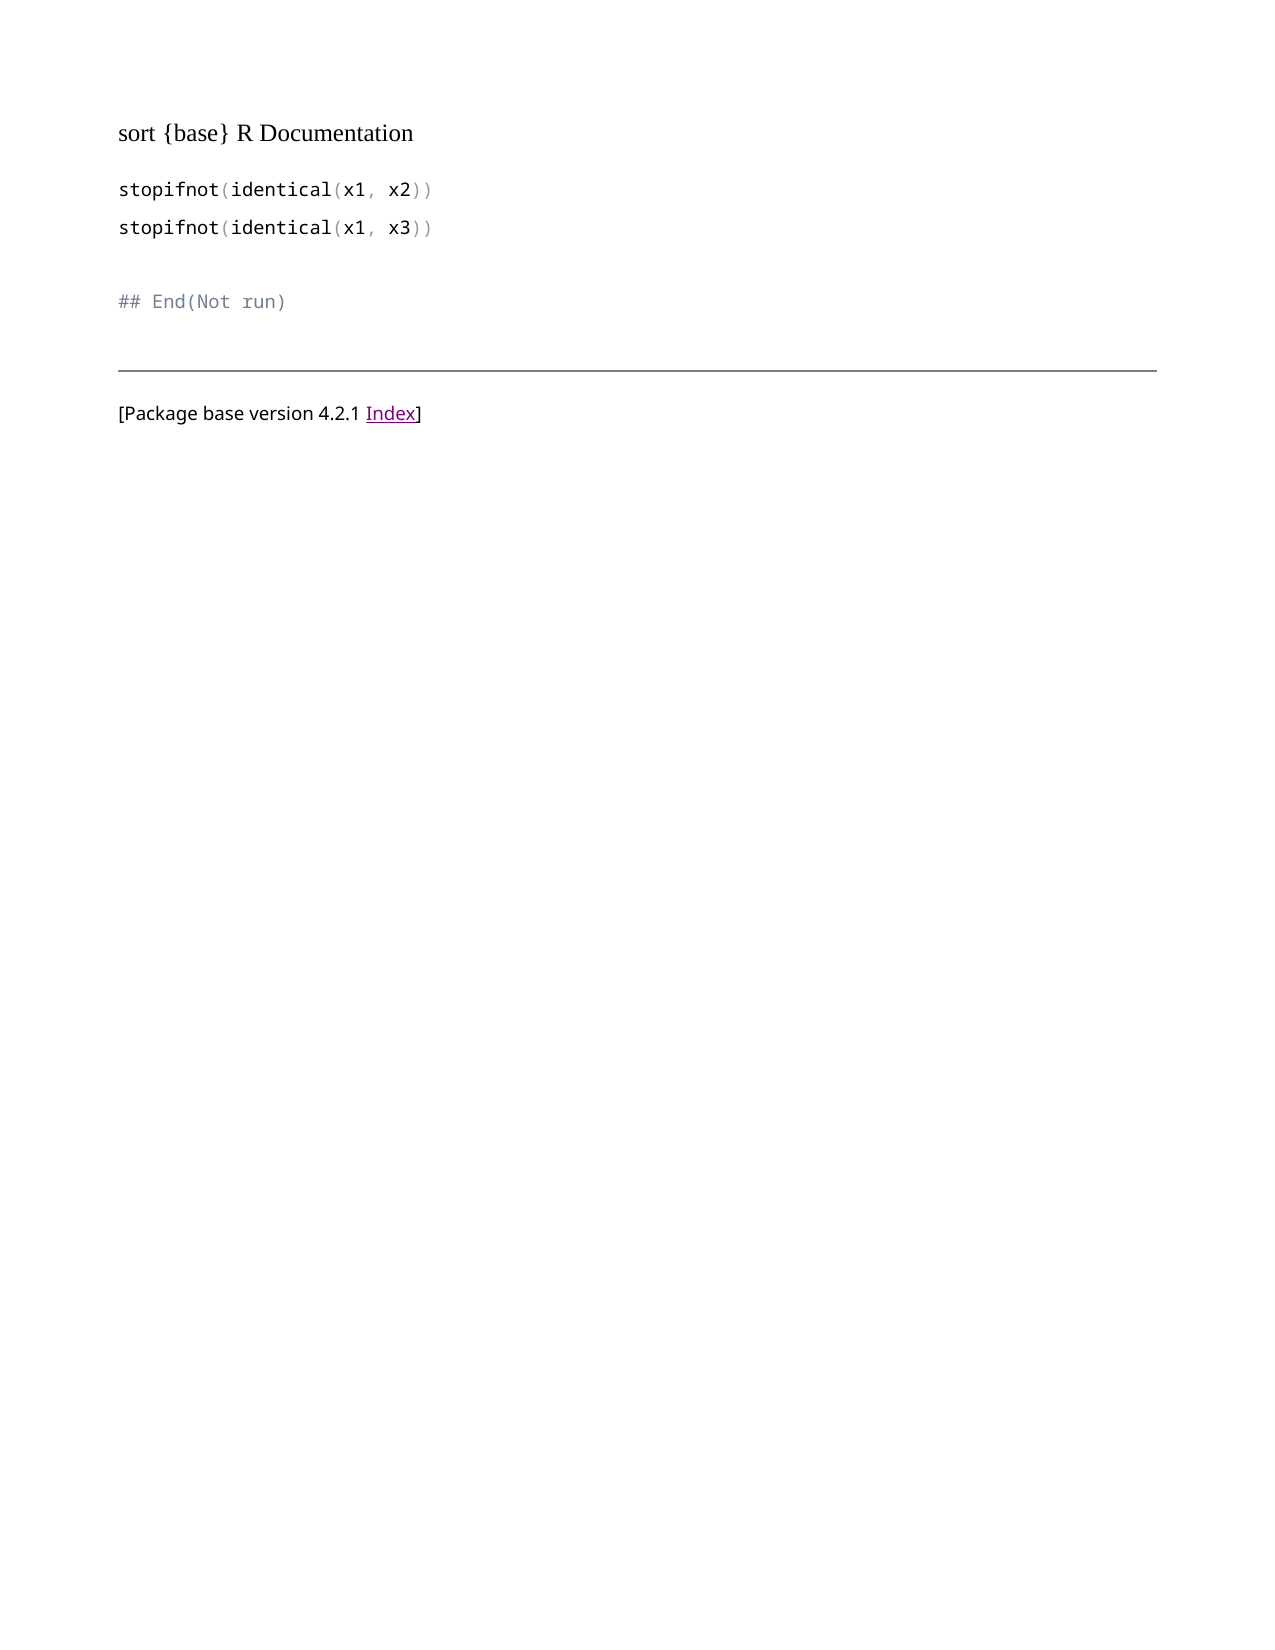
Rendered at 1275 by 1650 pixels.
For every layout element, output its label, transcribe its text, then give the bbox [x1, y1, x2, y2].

text stopifnot(identical(x1, x3)) [118, 214, 1157, 240]
text ## End(Not run) [118, 288, 1157, 314]
text [Package base version 4.2.1 Index] [118, 400, 1157, 426]
text stopifnot(identical(x1, x2)) [118, 176, 1157, 202]
